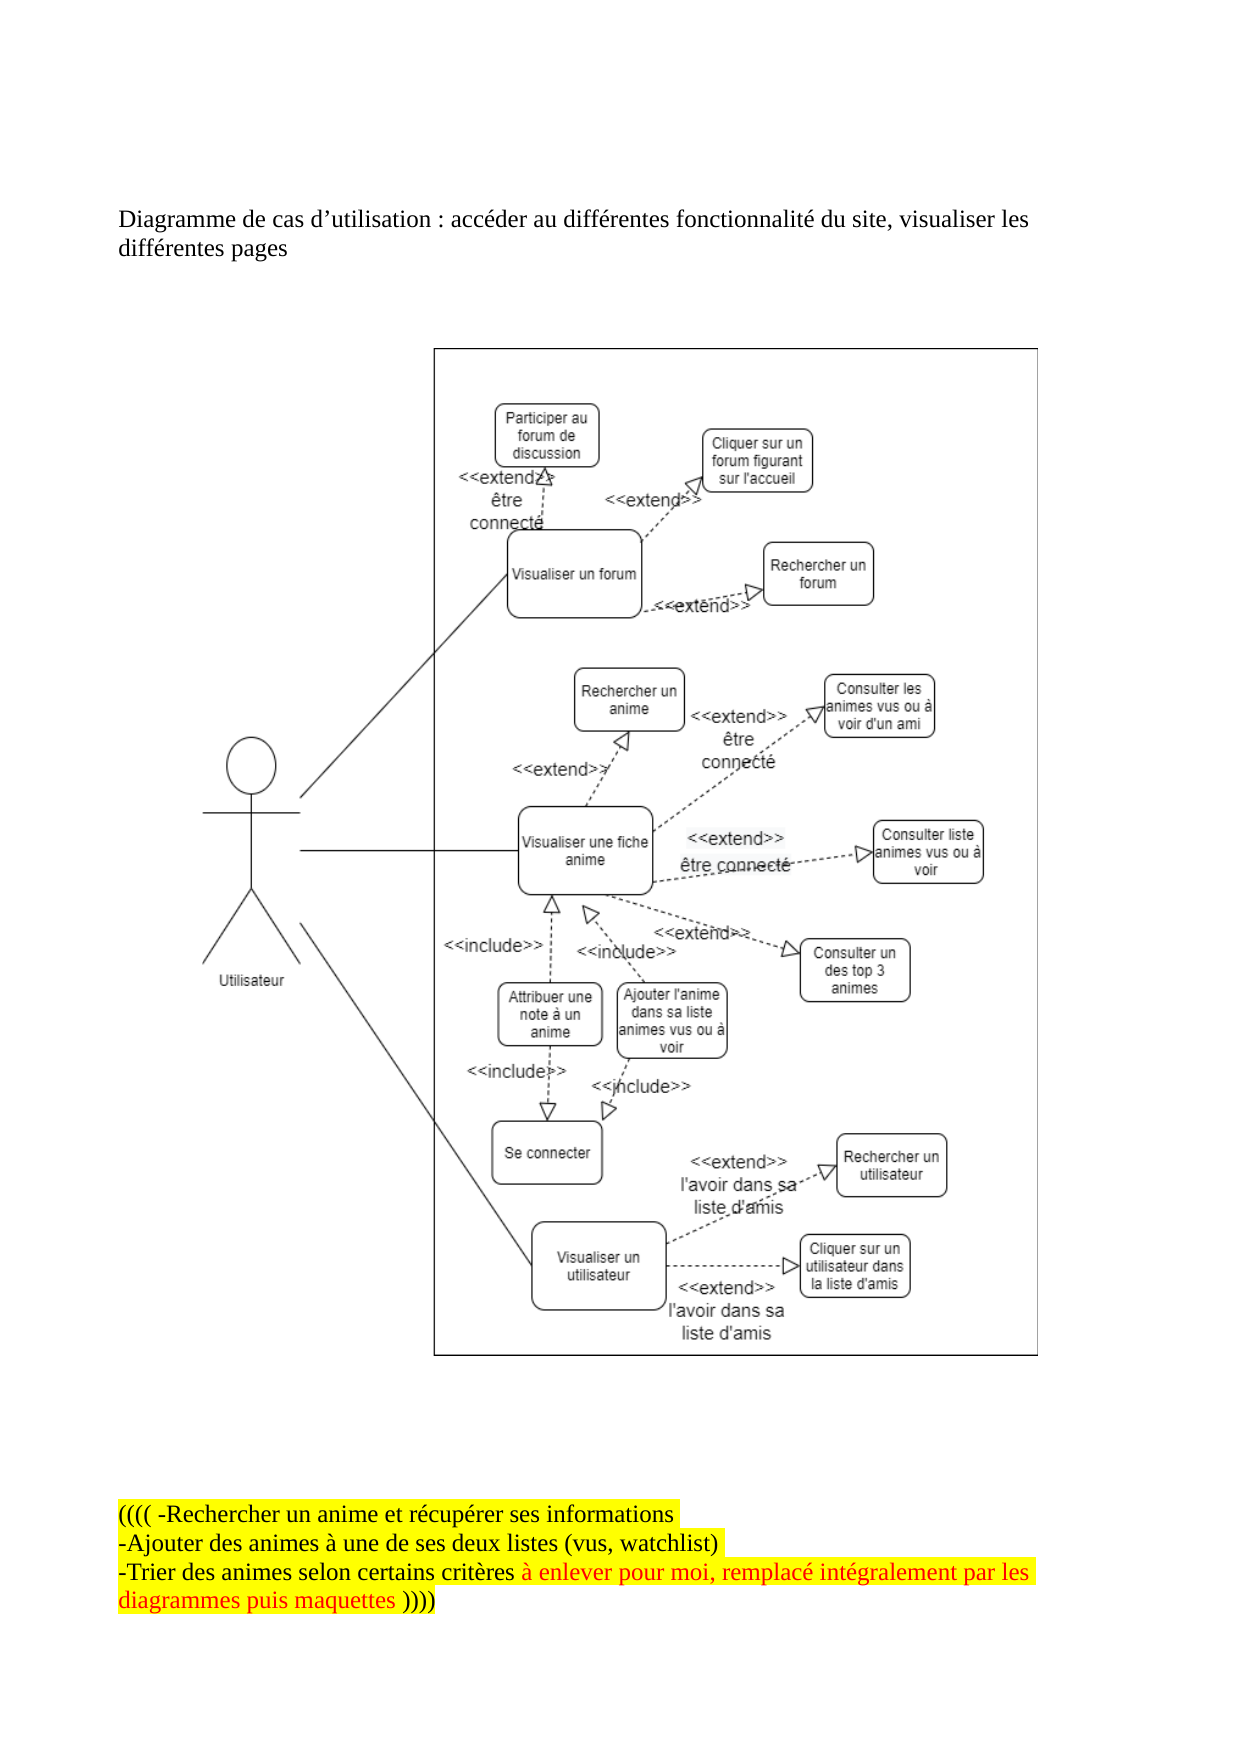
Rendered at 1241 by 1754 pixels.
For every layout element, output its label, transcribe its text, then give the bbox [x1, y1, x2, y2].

picture [202, 348, 1038, 1356]
text -Ajouter des animes à une de ses deux listes (vus, watchlist) [118, 1528, 1122, 1557]
text -Trier des animes selon certains critères à enlever pour moi, remplacé intégralement par les diagrammes puis maquettes )))) [118, 1557, 1122, 1614]
text (((( -Rechercher un anime et récupérer ses informations [118, 1499, 1122, 1528]
text Diagramme de cas d’utilisation : accéder au différentes fonctionnalité du site, visualiser les différentes pages [118, 204, 1122, 262]
